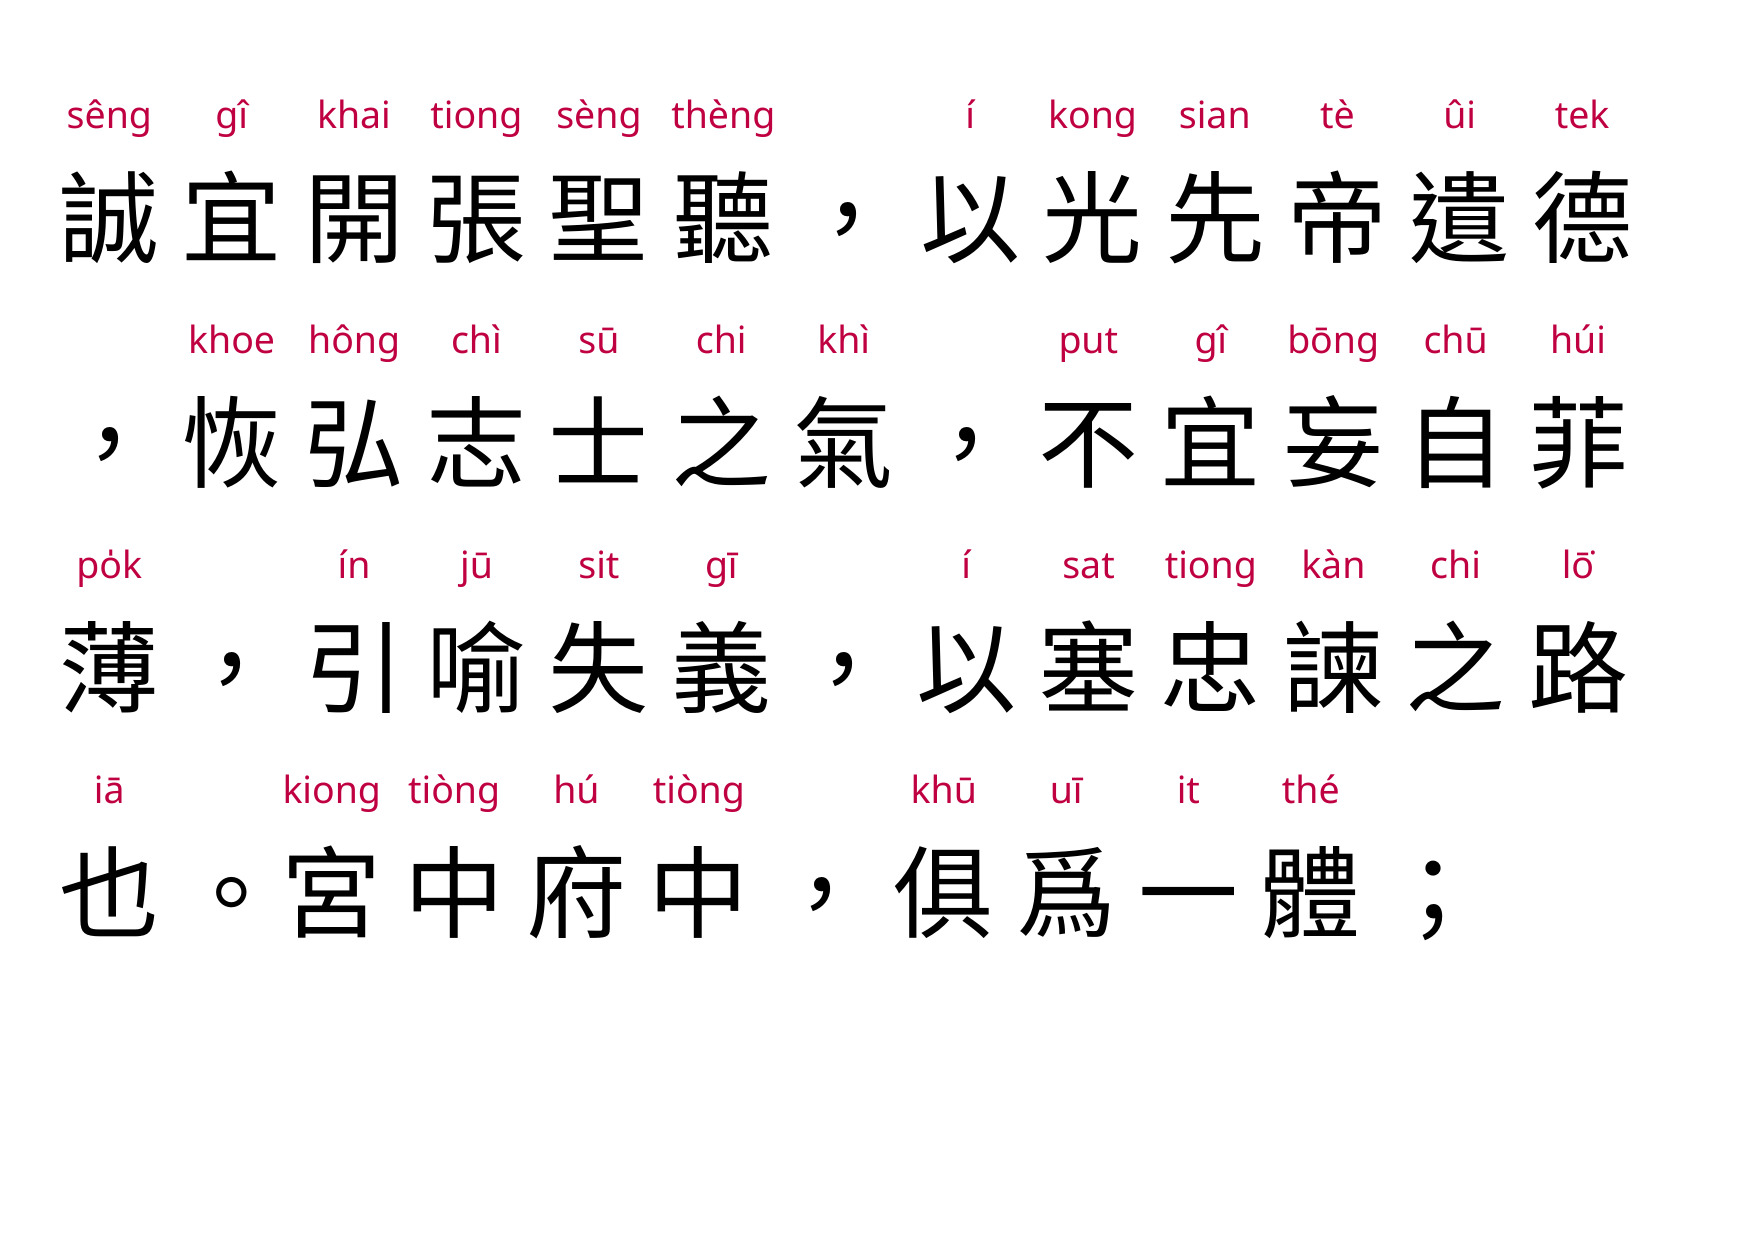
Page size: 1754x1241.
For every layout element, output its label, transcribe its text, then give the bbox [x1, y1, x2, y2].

text 誠sêng 宜gî 開khai 張tiong 聖sèng 聽thèng ， 以í 光kong 先sian 帝tè 遺ûi 德tek ， 恢khoe 弘hông 志chì 士sū 之chi 氣khì ， 不put 宜gî 妄bōng 自chū 菲húi 薄po̍k ， 引ín 喻jū 失sit 義gī ， 以í 塞sat 忠tiong 諫kàn 之chi 路lō͘ 也iā 。宮kiong 中tiòng 府hú 中tiòng ， 俱khū 爲uī 一it 體thé ； [59, 88, 1695, 959]
